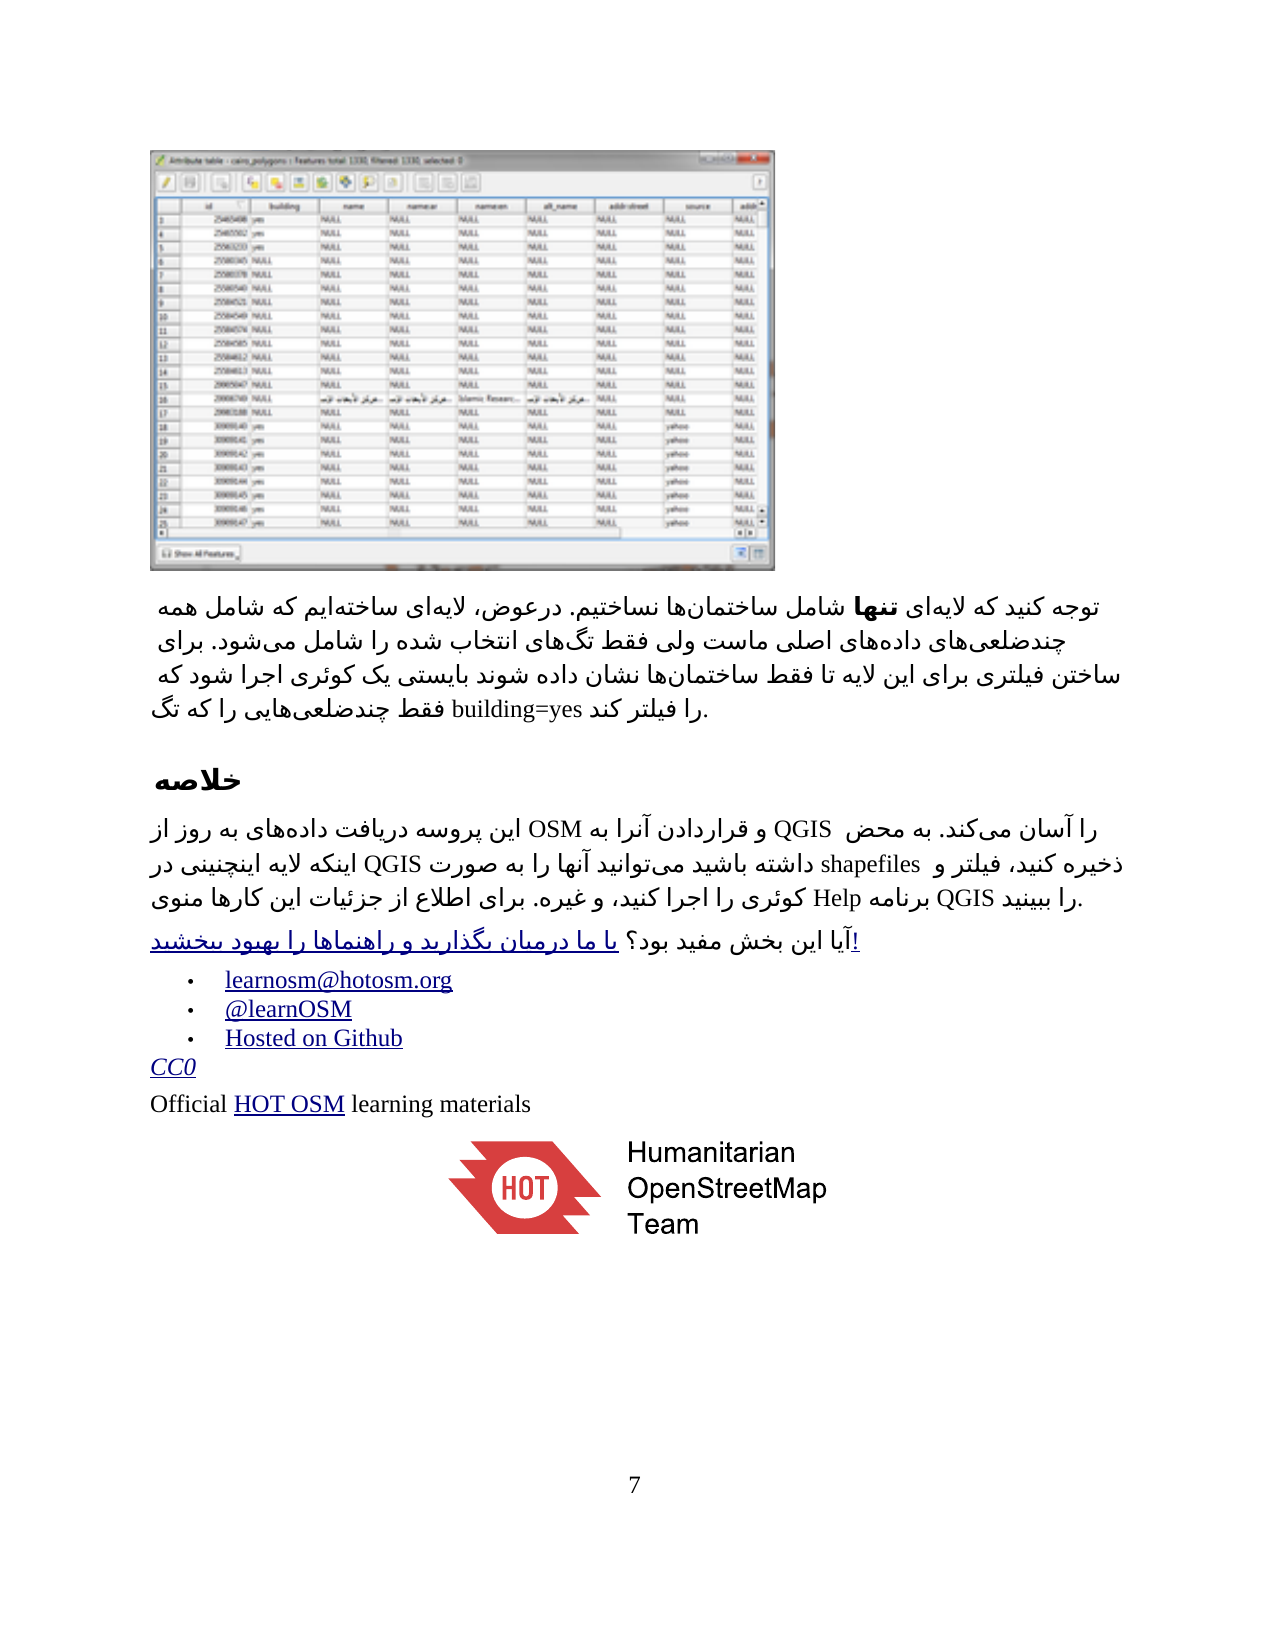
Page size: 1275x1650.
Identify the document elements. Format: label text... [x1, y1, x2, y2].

picture [150, 150, 775, 571]
text توجه کنید که لایه‌ای تنها شامل ساختمان‌ها نساختیم. درعوض، لایه‌ای ساخته‌ایم که شامل همه چندضلعی‌های داده‌های اصلی ماست ولی فقط تگ‌های انتخاب شده را شامل می‌شود. برای ساختن فیلتری برای این لایه تا فقط ساختمان‌ها نشان داده شوند بایستی یک کوئری اجرا شود که فقط چندضلعی‌هایی را که تگ building=yes را فیلتر کند. [150, 589, 1125, 725]
subtitle خلاصه [150, 759, 1125, 799]
text CC0 [150, 1052, 1125, 1080]
text آیا این بخش مفید بود؟ با ما درمیان بگذارید و راهنماها را بهبود ببخشید! [150, 922, 1125, 956]
list @learnOSM [187, 994, 1125, 1023]
text این پروسه دریافت داده‌های به روز از OSM و قراردادن آنرا به QGIS را آسان می‌کند. به محض اینکه لایه اینچنینی در QGIS داشته باشید می‌توانید آنها را به صورت shapefiles ذخیره کنید، فیلتر و کوئری را اجرا کنید، و غیره. برای اطلاع از جزئیات این کارها منوی Help برنامه QGIS را ببینید. [150, 811, 1125, 913]
list learnosm@hotosm.org [187, 965, 1125, 994]
list Hosted on Github [187, 1023, 1125, 1052]
text Official HOT OSM learning materials [150, 1089, 1125, 1118]
